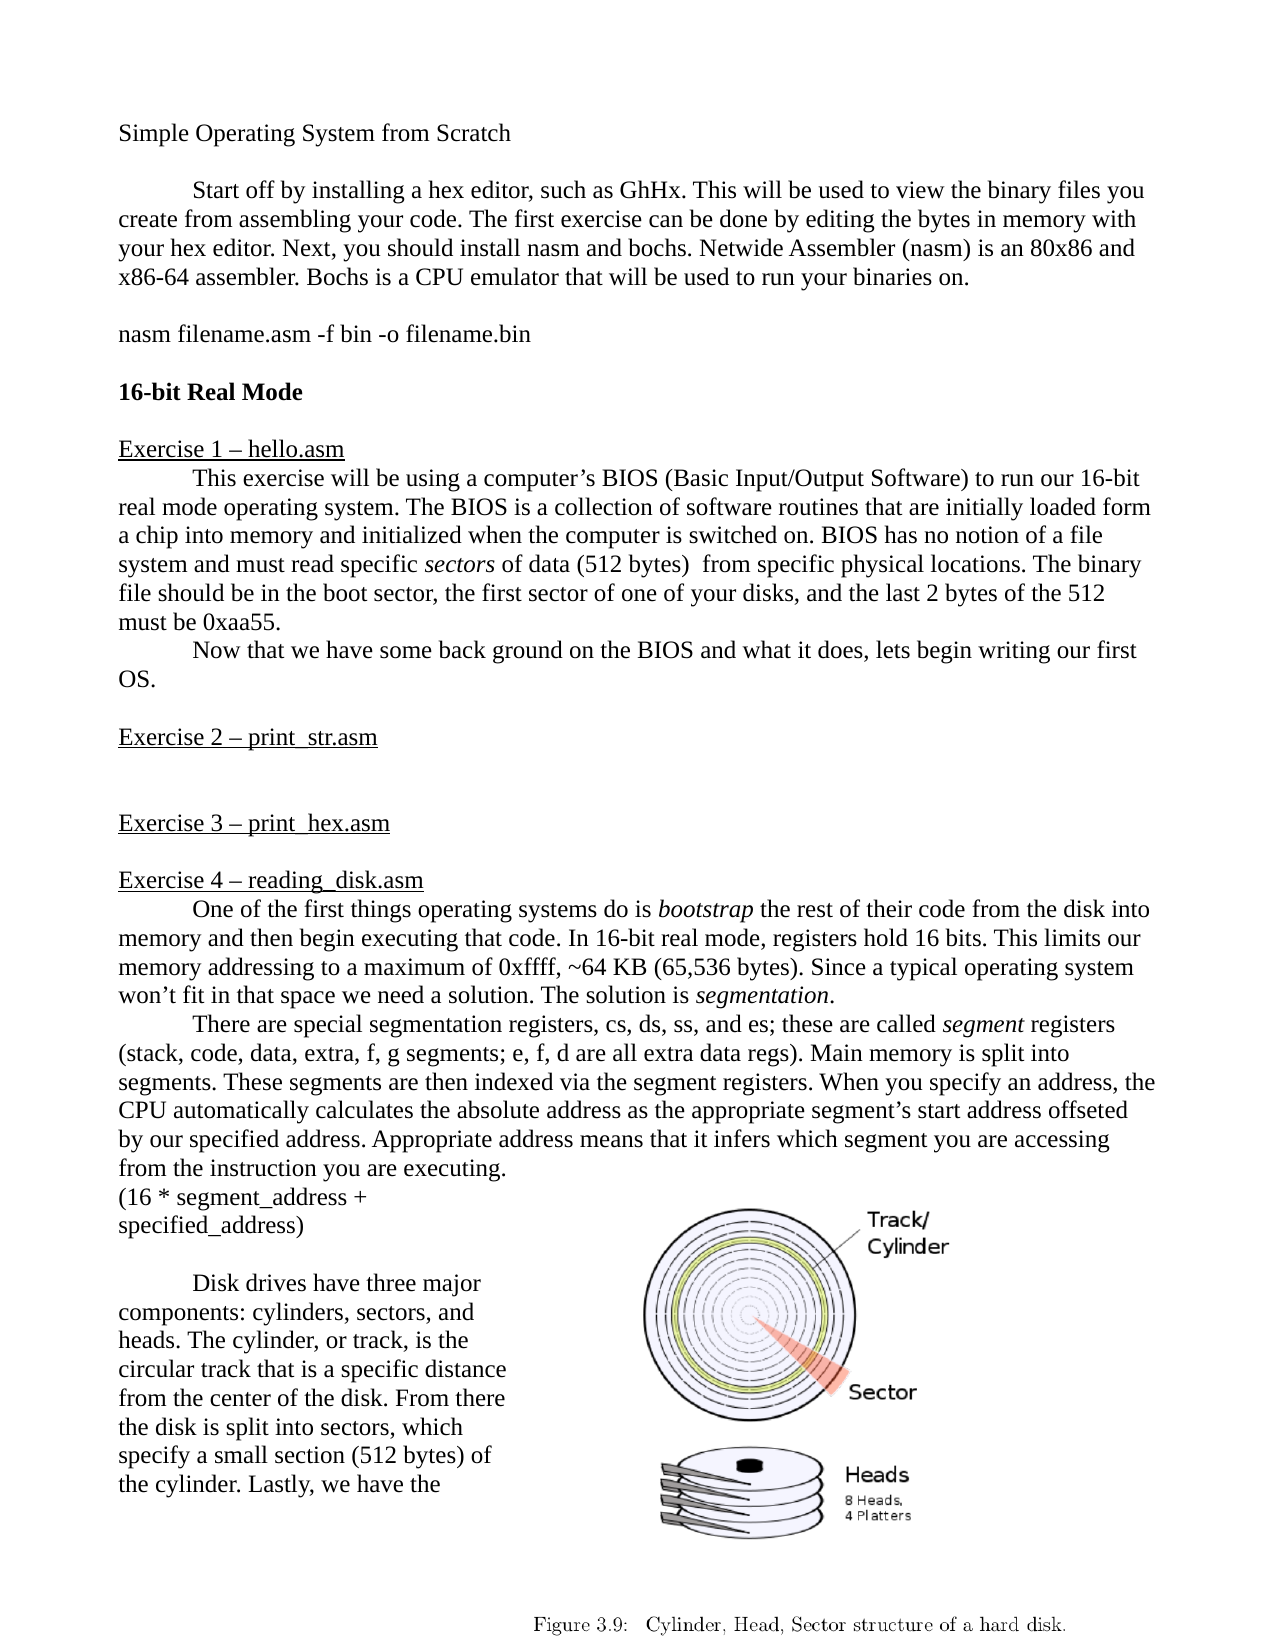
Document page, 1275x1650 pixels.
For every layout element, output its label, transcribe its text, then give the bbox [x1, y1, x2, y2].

text nasm filename.asm -f bin -o filename.bin [118, 319, 1157, 348]
text Start off by installing a hex editor, such as GhHx. This will be used to view the binary files you create from assembling your code. The first exercise can be done by editing the bytes in memory with your hex editor. Next, you should install nasm and bochs. Netwide Assembler (nasm) is an 80x86 and x86-64 assembler. Bochs is a CPU emulator that will be used to run your binaries on. [118, 176, 1157, 291]
text Simple Operating System from Scratch [118, 118, 1157, 147]
text Now that we have some back ground on the BIOS and what it does, lets begin writing our first OS. [118, 636, 1157, 693]
text Exercise 2 – print_str.asm [118, 722, 1157, 751]
text Exercise 4 – reading_disk.asm [118, 866, 1157, 894]
text [1091, 1268, 1157, 1498]
text There are special segmentation registers, cs, ds, ss, and es; these are called segment registers (stack, code, data, extra, f, g segments; e, f, d are all extra data regs). Main memory is split into segments. These segments are then indexed via the segment registers. When you specify an address, the CPU automatically calculates the absolute address as the appropriate segment’s start address offseted by our specified address. Appropriate address means that it infers which segment you are accessing from the instruction you are executing. (16 * segment_address + specified_address) [118, 1009, 1157, 1239]
picture [509, 1180, 1091, 1650]
text Exercise 3 – print_hex.asm [118, 808, 1157, 837]
text This exercise will be using a computer’s BIOS (Basic Input/Output Software) to run our 16-bit real mode operating system. The BIOS is a collection of software routines that are initially loaded form a chip into memory and initialized when the computer is switched on. BIOS has no notion of a file system and must read specific sectors of data (512 bytes) from specific physical locations. The binary file should be in the boot sector, the first sector of one of your disks, and the last 2 bytes of the 512 must be 0xaa55. [118, 463, 1157, 636]
text Exercise 1 – hello.asm [118, 434, 1157, 463]
text One of the first things operating systems do is bootstrap the rest of their code from the disk into memory and then begin executing that code. In 16-bit real mode, registers hold 16 bits. This limits our memory addressing to a maximum of 0xffff, ~64 KB (65,536 bytes). Since a typical operating system won’t fit in that space we need a solution. The solution is segmentation. [118, 894, 1157, 1009]
text 16-bit Real Mode [118, 377, 1157, 406]
text Disk drives have three major components: cylinders, sectors, and heads. The cylinder, or track, is the circular track that is a specific distance from the center of the disk. From there the disk is split into sectors, which specify a small section (512 bytes) of the cylinder. Lastly, we have the [118, 1268, 509, 1498]
